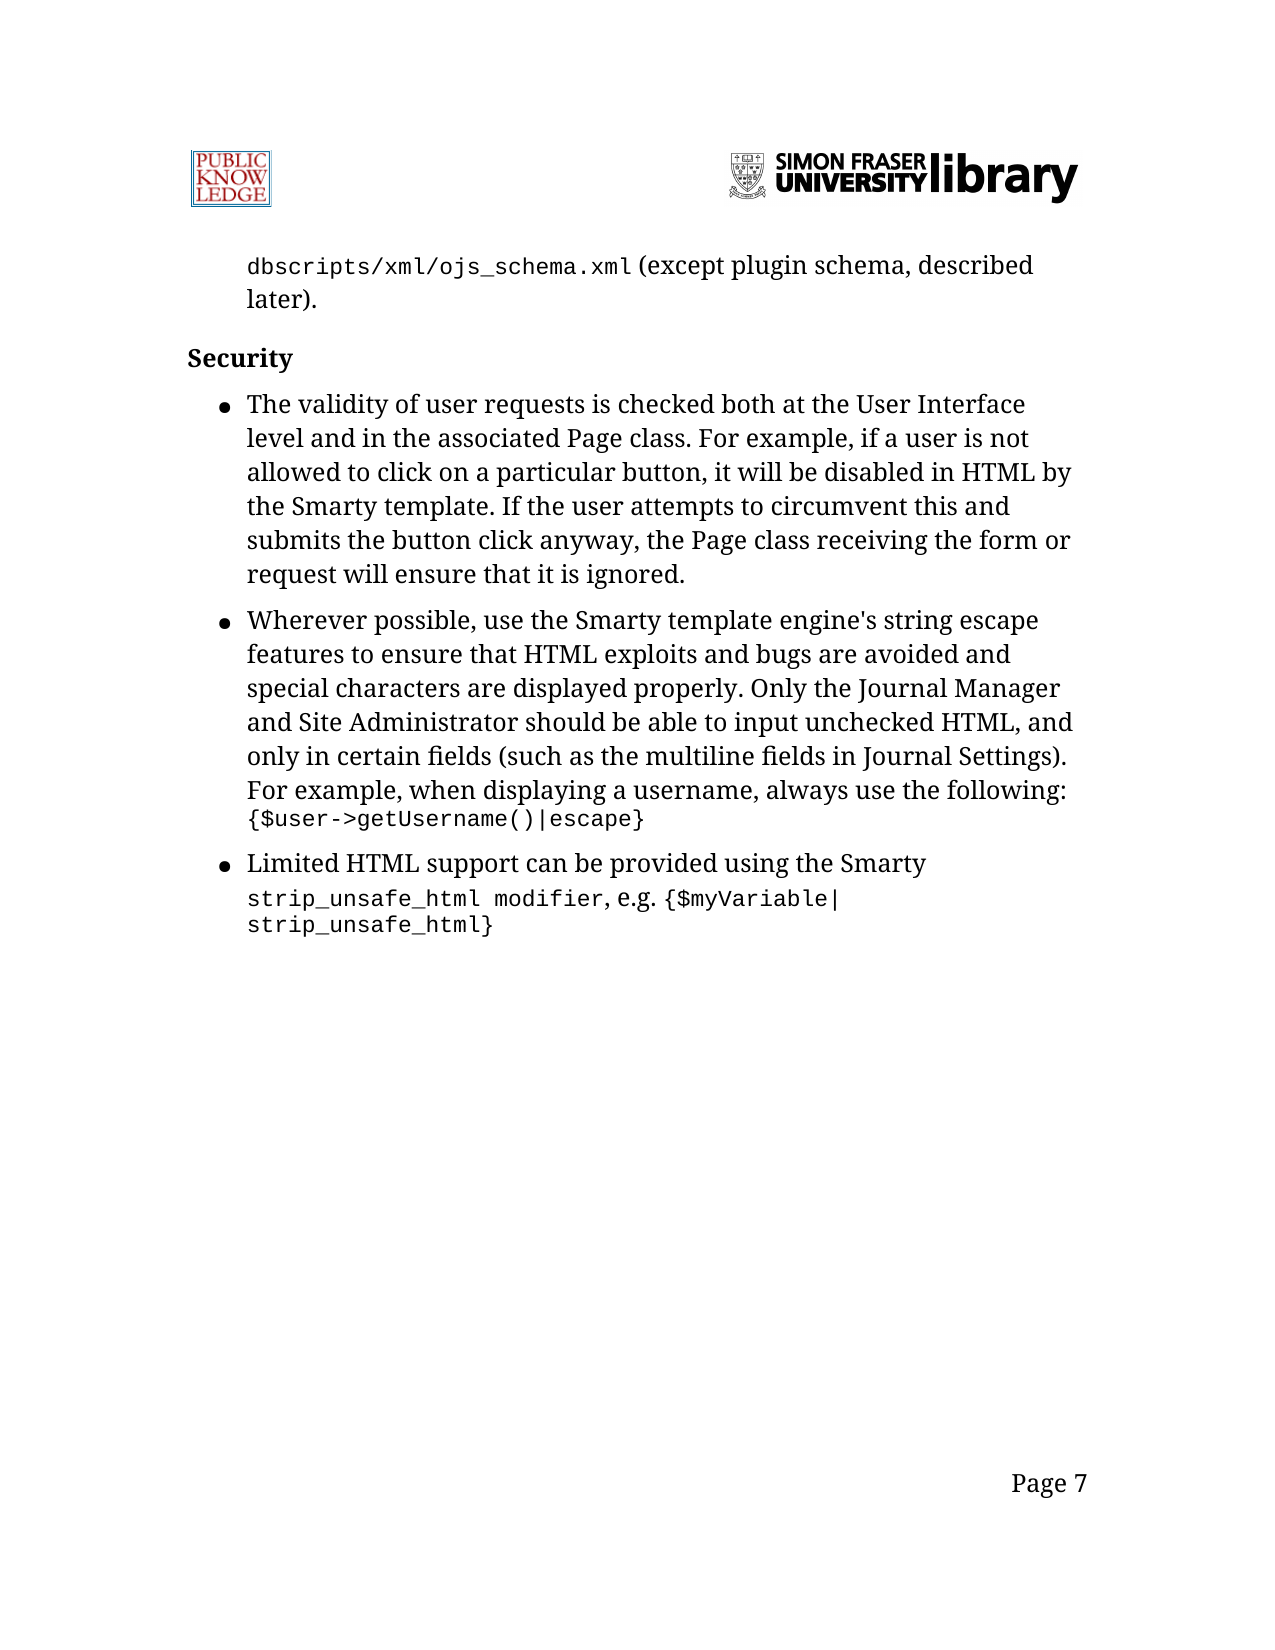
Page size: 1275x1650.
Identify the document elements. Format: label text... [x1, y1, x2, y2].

list Limited HTML support can be provided using the Smarty strip_unsafe_html modifier, e.g. {$myVariable|strip_unsafe_html} [217, 846, 1087, 940]
subtitle Security [187, 340, 1087, 374]
list dbscripts/xml/ojs_schema.xml (except plugin schema, described later). [217, 247, 1087, 315]
picture [193, 150, 272, 205]
picture [723, 150, 1083, 207]
list Wherever possible, use the Smarty template engine's string escape features to ensure that HTML exploits and bugs are avoided and special characters are displayed properly. Only the Journal Manager and Site Administrator should be able to input unchecked HTML, and only in certain fields (such as the multiline fields in Journal Settings). For example, when displaying a username, always use the following: {$user->getUsername()|escape} [217, 603, 1087, 833]
list The validity of user requests is checked both at the User Interface level and in the associated Page class. For example, if a user is not allowed to click on a particular button, it will be disabled in HTML by the Smarty template. If the user attempts to circumvent this and submits the button click anyway, the Page class receiving the form or request will ensure that it is ignored. [217, 387, 1087, 591]
